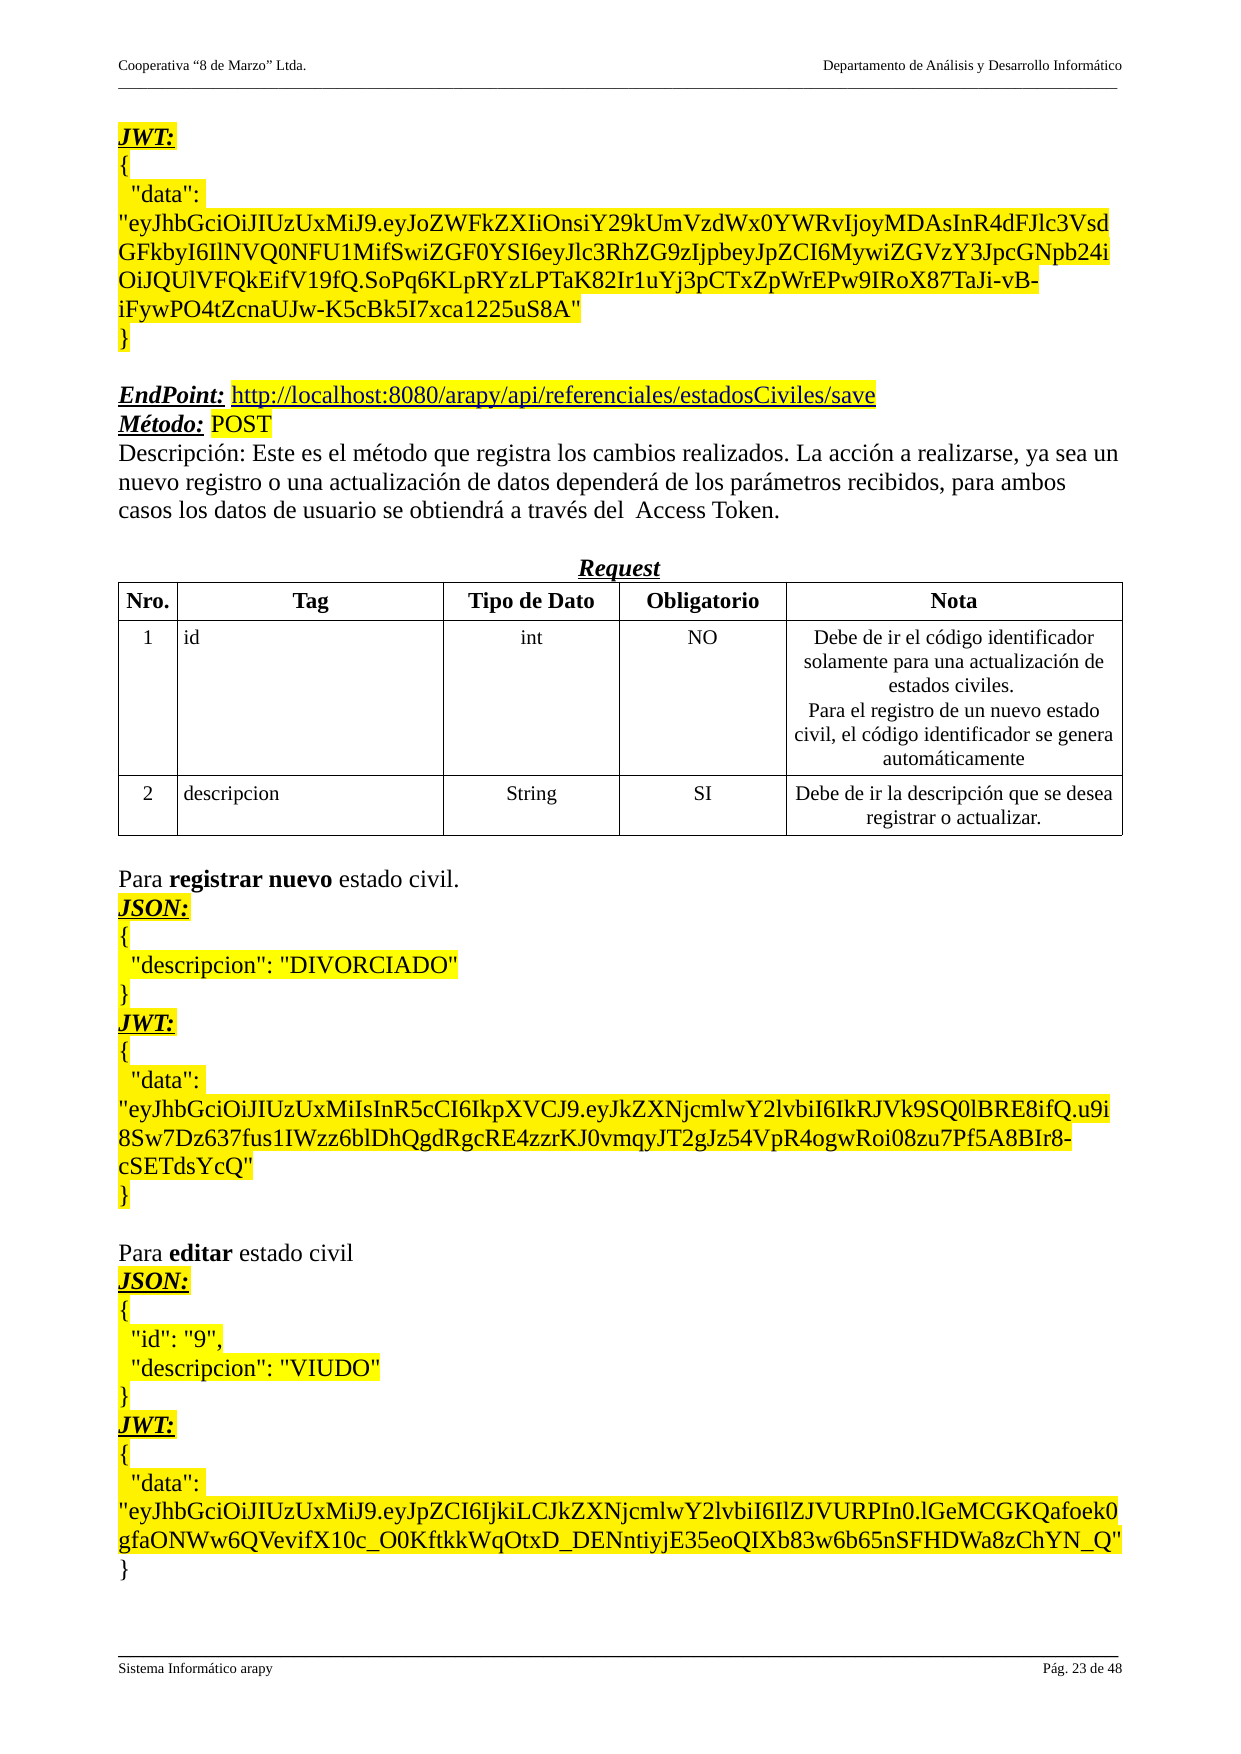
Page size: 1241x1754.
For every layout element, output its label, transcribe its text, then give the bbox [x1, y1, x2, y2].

text } [118, 1381, 1122, 1410]
text "data": "eyJhbGciOiJIUzUxMiIsInR5cCI6IkpXVCJ9.eyJkZXNjcmlwY2lvbiI6IkRJVk9SQ0lBRE8ifQ.u9i8Sw7Dz637fus1IWzz6blDhQgdRgcRE4zzrKJ0vmqyJT2gJz54VpR4ogwRoi08zu7Pf5A8BIr8-cSETdsYcQ" [118, 1065, 1122, 1180]
text JWT: [118, 122, 1122, 150]
text "data": "eyJhbGciOiJIUzUxMiJ9.eyJpZCI6IjkiLCJkZXNjcmlwY2lvbiI6IlZJVURPIn0.lGeMCGKQafoek0gfaONWw6QVevifX10c_O0KftkkWqOtxD_DENntiyjE35eoQIXb83w6b65nSFHDWa8zChYN_Q" [118, 1468, 1122, 1554]
text "id": "9", [118, 1324, 1122, 1353]
table_cell 2 [119, 776, 177, 835]
text JSON: [118, 1266, 1122, 1295]
text JSON: [118, 893, 1122, 921]
text { [118, 1439, 1122, 1468]
text Método: POST [118, 409, 1122, 438]
table_header Obligatorio [620, 583, 786, 619]
text JWT: [118, 1410, 1122, 1439]
table_cell 1 [119, 621, 177, 775]
text { [118, 150, 1122, 179]
text "descripcion": "VIUDO" [118, 1353, 1122, 1381]
table_cell Debe de ir la descripción que se desea registrar o actualizar. [787, 776, 1122, 835]
table_header Tipo de Dato [444, 583, 619, 619]
text { [118, 1295, 1122, 1324]
table_header Tag [178, 583, 443, 619]
text EndPoint: http://localhost:8080/arapy/api/referenciales/estadosCiviles/save [118, 380, 1122, 409]
table_cell int [444, 621, 619, 775]
text Request [118, 553, 1122, 582]
text "data": "eyJhbGciOiJIUzUxMiJ9.eyJoZWFkZXIiOnsiY29kUmVzdWx0YWRvIjoyMDAsInR4dFJlc3VsdGFkbyI6IlNVQ0NFU1MifSwiZGF0YSI6eyJlc3RhZG9zIjpbeyJpZCI6MywiZGVzY3JpcGNpb24iOiJQUlVFQkEifV19fQ.SoPq6KLpRYzLPTaK82Ir1uYj3pCTxZpWrEPw9IRoX87TaJi-vB-iFywPO4tZcnaUJw-K5cBk5I7xca1225uS8A" [118, 179, 1122, 323]
text Para editar estado civil [118, 1238, 1122, 1266]
table_header Nota [787, 583, 1122, 619]
text } [118, 979, 1122, 1008]
text "descripcion": "DIVORCIADO" [118, 950, 1122, 979]
table_cell SI [620, 776, 786, 835]
text { [118, 921, 1122, 950]
table_cell id [178, 621, 443, 775]
table_cell descripcion [178, 776, 443, 835]
text Descripción: Este es el método que registra los cambios realizados. La acción a realizarse, ya sea un nuevo registro o una actualización de datos dependerá de los parámetros recibidos, para ambos casos los datos de usuario se obtiendrá a través del Access Token. [118, 438, 1122, 524]
table_header Nro. [119, 583, 177, 619]
table_cell NO [620, 621, 786, 775]
text } [118, 1554, 1122, 1583]
table_cell String [444, 776, 619, 835]
text Para registrar nuevo estado civil. [118, 864, 1122, 893]
text JWT: [118, 1008, 1122, 1036]
text { [118, 1036, 1122, 1065]
text } [118, 323, 1122, 352]
table_cell Debe de ir el código identificador solamente para una actualización de estados civiles. Para el registro de un nuevo estado civil, el código identificador se genera automáticamente [787, 621, 1122, 775]
text } [118, 1180, 1122, 1209]
